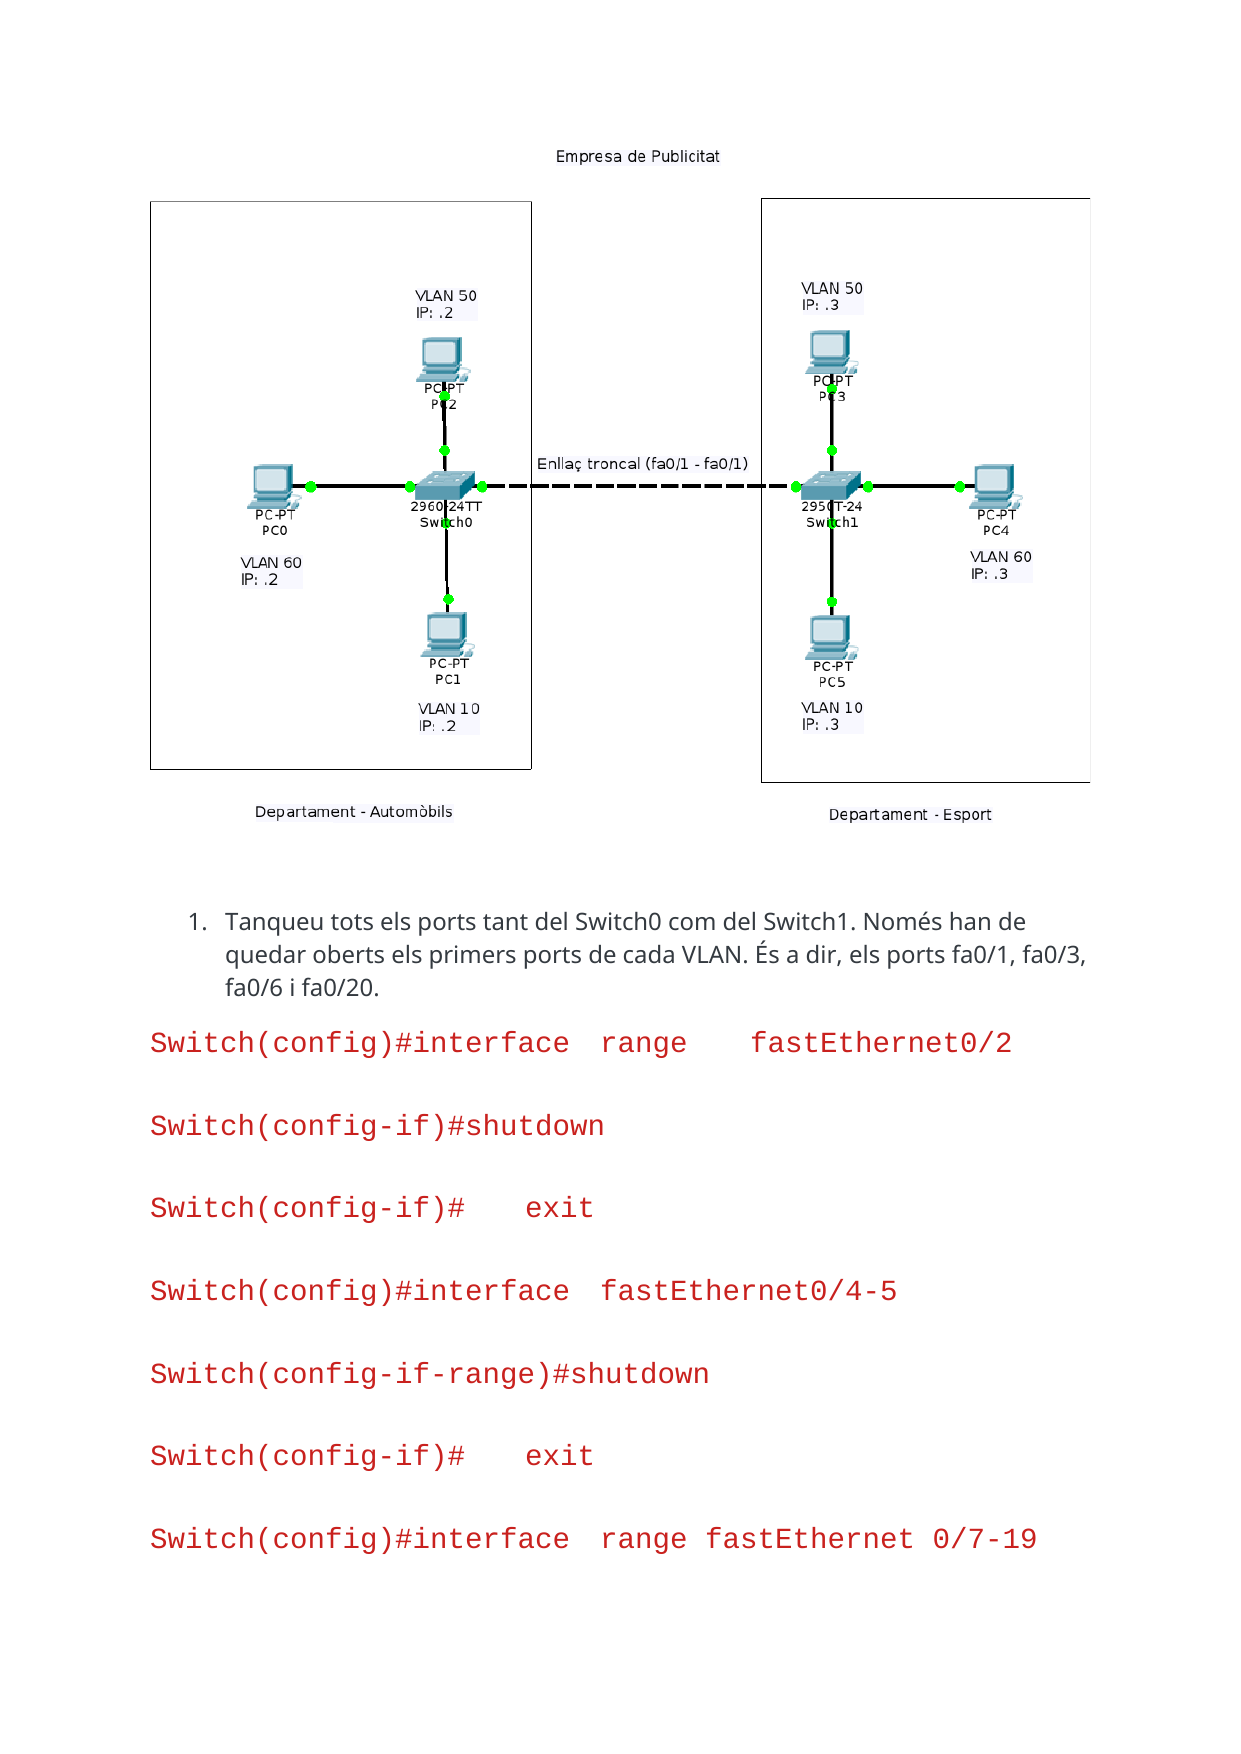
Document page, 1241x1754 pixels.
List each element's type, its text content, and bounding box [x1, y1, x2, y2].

list Tanqueu tots els ports tant del Switch0 com del Switch1. Només han de quedar oberts els primers ports de cada VLAN. És a dir, els ports fa0/1, fa0/3, fa0/6 i fa0/20. [187, 905, 1090, 1003]
text Switch(config)#interface range fastEthernet0/2 Switch(config-if)#shutdown Switch(config-if)# exit Switch(config)#interface fastEthernet0/4-5 Switch(config-if-range)#shutdown Switch(config-if)# exit Switch(config)#interface range fastEthernet 0/7-19 [150, 1028, 1090, 1557]
picture [150, 150, 1091, 823]
